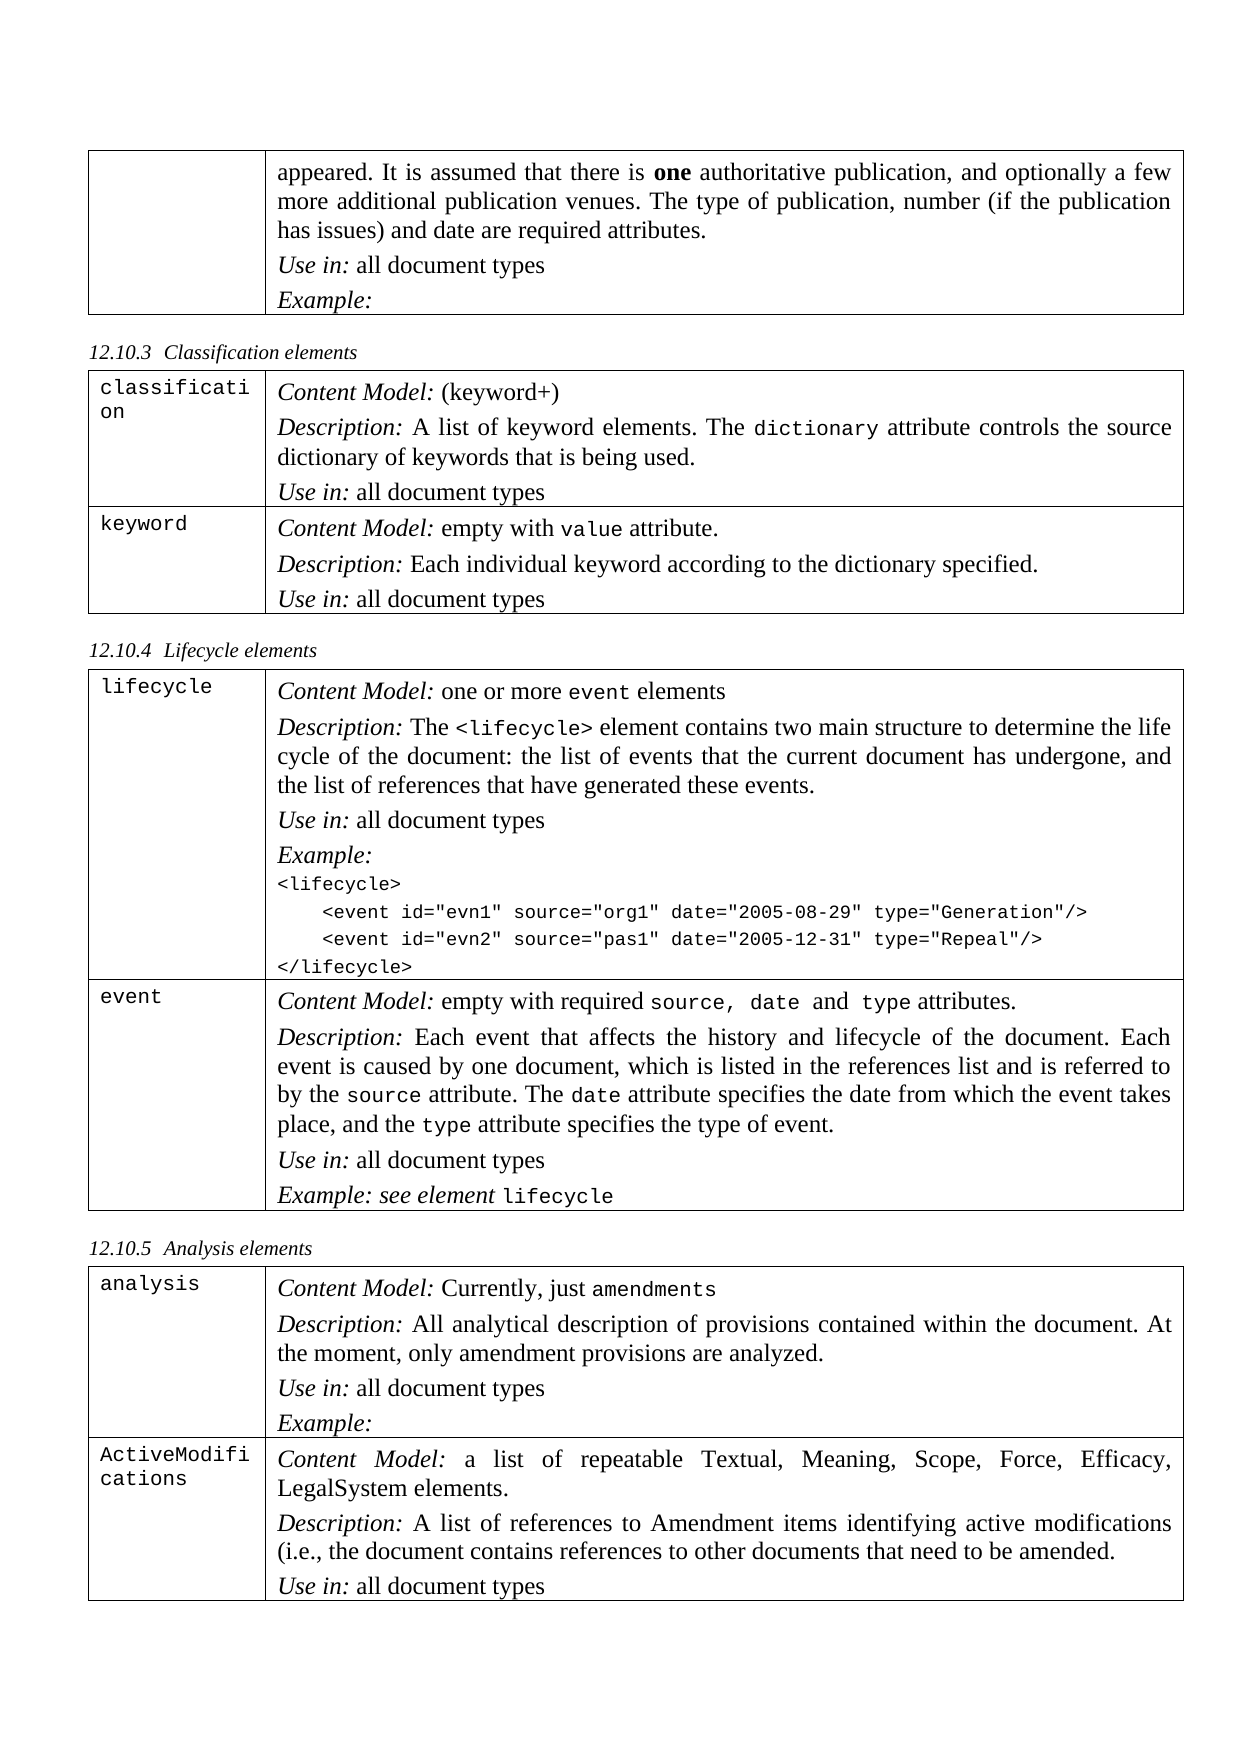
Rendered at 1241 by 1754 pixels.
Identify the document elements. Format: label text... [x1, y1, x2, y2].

subtitle Lifecycle elements [89, 638, 1151, 662]
table_header Content Model: Currently, just amendments Description: All analytical description of provisions contained within the document. At the moment, only amendment provisions are analyzed. Use in: all document types Example: [266, 1267, 1183, 1437]
table_cell event [89, 980, 265, 1209]
subtitle Analysis elements [89, 1236, 1151, 1260]
table_header Content Model: (keyword+) Description: A list of keyword elements. The dictionary attribute controls the source dictionary of keywords that is being used. Use in: all document types [266, 371, 1183, 506]
table_cell ActiveModifications [89, 1438, 265, 1600]
table_cell Content Model: empty with required source, date and type attributes. Description: Each event that affects the history and lifecycle of the document. Each event is caused by one document, which is listed in the references list and is referred to by the source attribute. The date attribute specifies the date from which the event takes place, and the type attribute specifies the type of event. Use in: all document types Example: see element lifecycle [266, 980, 1183, 1209]
table_header classification [89, 371, 265, 506]
subtitle Classification elements [89, 339, 1151, 364]
table_header analysis [89, 1267, 265, 1437]
table_header [89, 151, 265, 313]
table_header lifecycle [89, 670, 265, 979]
table_cell Content Model: a list of repeatable Textual, Meaning, Scope, Force, Efficacy, LegalSystem elements. Description: A list of references to Amendment items identifying active modifications (i.e., the document contains references to other documents that need to be amended. Use in: all document types [266, 1438, 1183, 1600]
table_header Content Model: one or more event elements Description: The <lifecycle> element contains two main structure to determine the life cycle of the document: the list of events that the current document has undergone, and the list of references that have generated these events. Use in: all document types Example: <lifecycle> <event id="evn1" source="org1" date="2005-08-29" type="Generation"/> <event id="evn2" source="pas1" date="2005-12-31" type="Repeal"/> </lifecycle> [266, 670, 1183, 979]
table_cell keyword [89, 507, 265, 612]
table_header appeared. It is assumed that there is one authoritative publication, and optionally a few more additional publication venues. The type of publication, number (if the publication has issues) and date are required attributes. Use in: all document types Example: [266, 151, 1183, 313]
table_cell Content Model: empty with value attribute. Description: Each individual keyword according to the dictionary specified. Use in: all document types [266, 507, 1183, 612]
